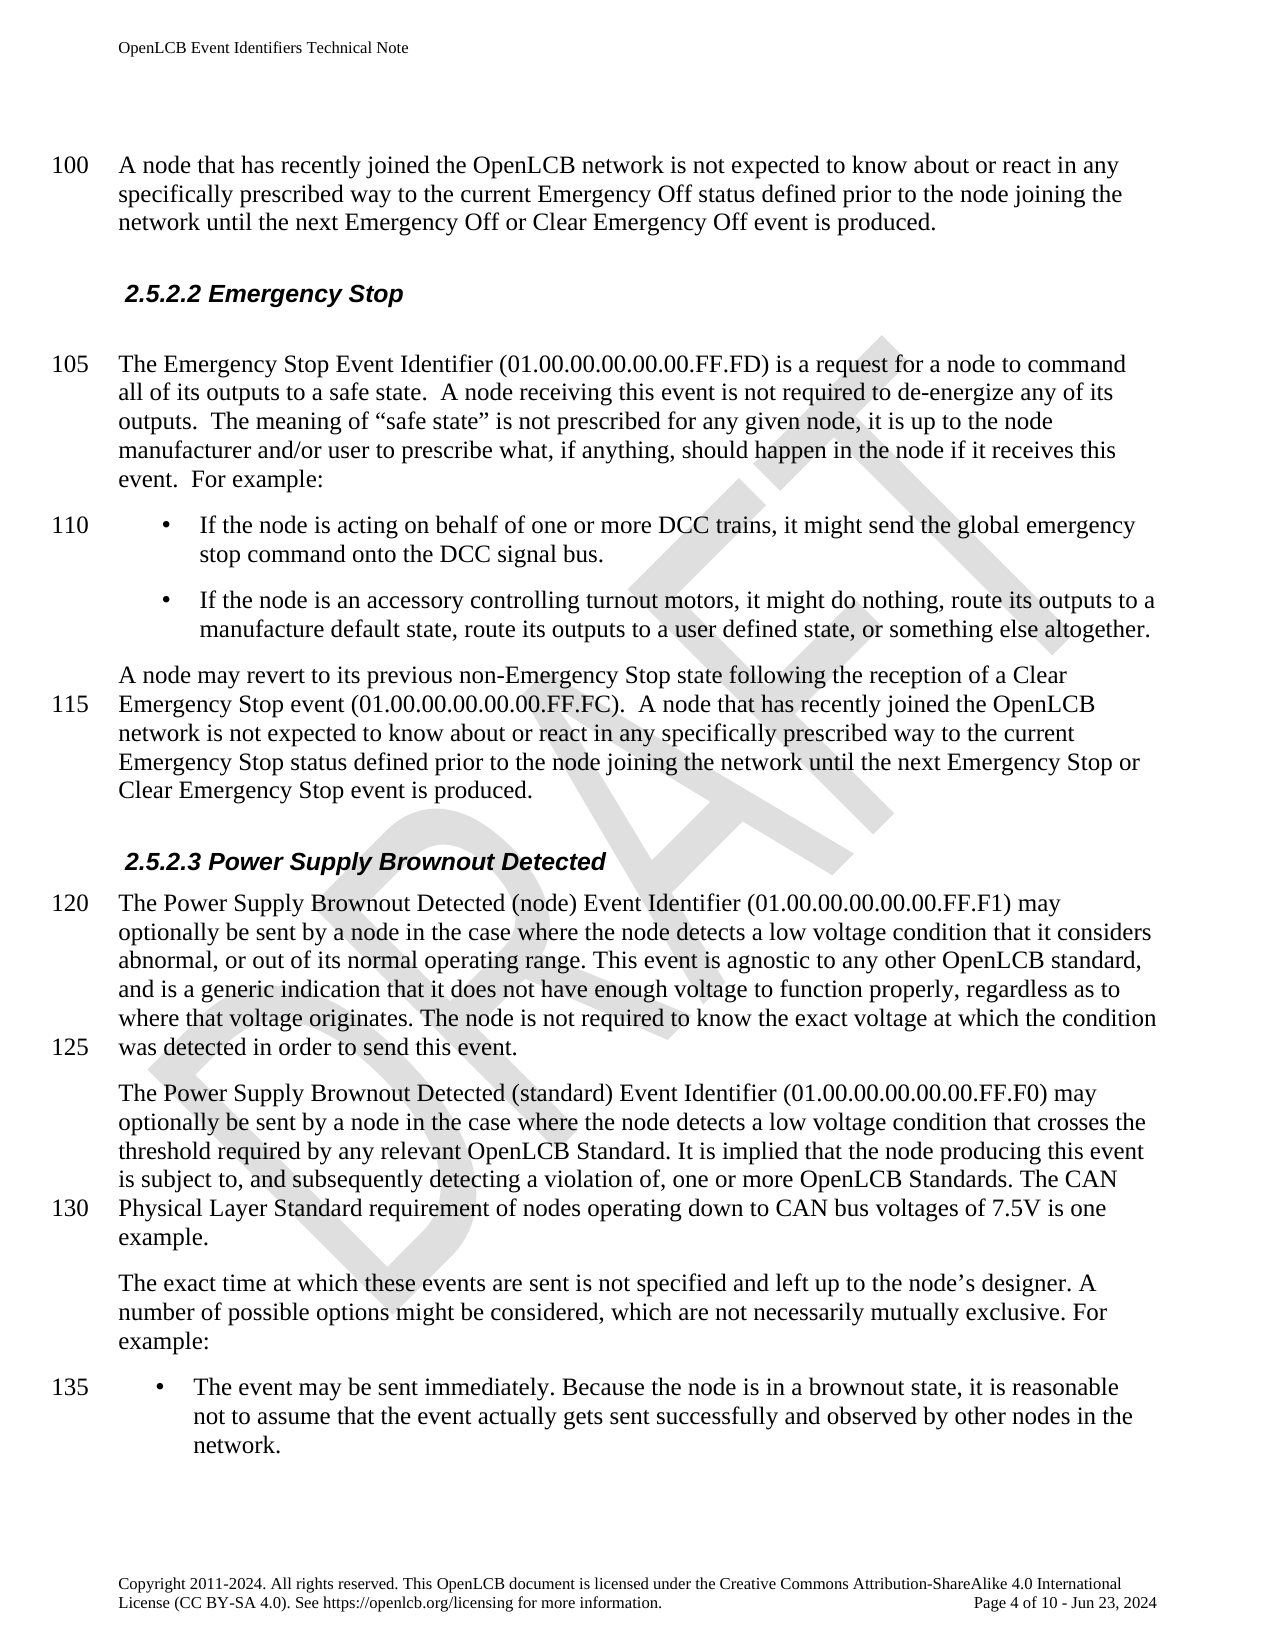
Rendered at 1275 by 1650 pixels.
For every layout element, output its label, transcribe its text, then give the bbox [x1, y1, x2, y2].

text A node may revert to its previous non-Emergency Stop state following the reception of a Clear Emergency Stop event (01.00.00.00.00.00.FF.FC). A node that has recently joined the OpenLCB network is not expected to know about or react in any specifically prescribed way to the current Emergency Stop status defined prior to the node joining the network until the next Emergency Stop or Clear Emergency Stop event is produced. [118, 661, 841, 804]
text The Emergency Stop Event Identifier (01.00.00.00.00.00.FF.FD) is a request for a node to command all of its outputs to a safe state. A node receiving this event is not required to de-energize any of its outputs. The meaning of “safe state” is not prescribed for any given node, it is up to the node manufacturer and/or user to prescribe what, if anything, should happen in the node if it receives this event. For example: [118, 349, 887, 492]
list If the node is acting on behalf of one or more DCC trains, it might send the global emergency stop command onto the DCC signal bus. [705, 510, 963, 568]
text The Power Supply Brownout Detected (standard) Event Identifier (01.00.00.00.00.00.FF.F0) may optionally be sent by a node in the case where the node detects a low voltage condition that crosses the threshold required by any relevant OpenLCB Standard. It is implied that the node producing this event is subject to, and subsequently detecting a violation of, one or more OpenLCB Standards. The CAN Physical Layer Standard requirement of nodes operating down to CAN bus voltages of 7.5V is one example. [118, 1078, 327, 1251]
list If the node is an accessory controlling turnout motors, it might do nothing, route its outputs to a manufacture default state, route its outputs to a user defined state, or something else altogether. [677, 585, 1038, 643]
text A node may revert to its previous non-Emergency Stop state following the reception of a Clear Emergency Stop event (01.00.00.00.00.00.FF.FC). A node that has recently joined the OpenLCB network is not expected to know about or react in any specifically prescribed way to the current Emergency Stop status defined prior to the node joining the network until the next Emergency Stop or Clear Emergency Stop event is produced. [562, 712, 709, 804]
list If the node is an accessory controlling turnout motors, it might do nothing, route its outputs to a manufacture default state, route its outputs to a user defined state, or something else altogether. [162, 585, 680, 643]
text The exact time at which these events are sent is not specified and left up to the node’s designer. A number of possible options might be considered, which are not necessarily mutually exclusive. For example: [118, 1268, 1157, 1355]
text The Emergency Stop Event Identifier (01.00.00.00.00.00.FF.FD) is a request for a node to command all of its outputs to a safe state. A node receiving this event is not required to de-energize any of its outputs. The meaning of “safe state” is not prescribed for any given node, it is up to the node manufacturer and/or user to prescribe what, if anything, should happen in the node if it receives this event. For example: [857, 349, 1157, 492]
text The Power Supply Brownout Detected (node) Event Identifier (01.00.00.00.00.00.FF.F1) may optionally be sent by a node in the case where the node detects a low voltage condition that it considers abnormal, or out of its normal operating range. This event is agnostic to any other OpenLCB standard, and is a generic indication that it does not have enough voltage to function properly, regardless as to where that voltage originates. The node is not required to know the exact voltage at which the condition was detected in order to send this event. [361, 888, 515, 1000]
subtitle Power Supply Brownout Detected [833, 847, 1157, 876]
list The event may be sent immediately. Because the node is in a brownout state, it is reasonable not to assume that the event actually gets sent successfully and observed by other nodes in the network. [156, 1372, 1157, 1459]
text A node may revert to its previous non-Emergency Stop state following the reception of a Clear Emergency Stop event (01.00.00.00.00.00.FF.FC). A node that has recently joined the OpenLCB network is not expected to know about or react in any specifically prescribed way to the current Emergency Stop status defined prior to the node joining the network until the next Emergency Stop or Clear Emergency Stop event is produced. [796, 661, 1157, 804]
text The Power Supply Brownout Detected (standard) Event Identifier (01.00.00.00.00.00.FF.F0) may optionally be sent by a node in the case where the node detects a low voltage condition that crosses the threshold required by any relevant OpenLCB Standard. It is implied that the node producing this event is subject to, and subsequently detecting a violation of, one or more OpenLCB Standards. The CAN Physical Layer Standard requirement of nodes operating down to CAN bus voltages of 7.5V is one example. [425, 1078, 1157, 1251]
text The Power Supply Brownout Detected (standard) Event Identifier (01.00.00.00.00.00.FF.F0) may optionally be sent by a node in the case where the node detects a low voltage condition that crosses the threshold required by any relevant OpenLCB Standard. It is implied that the node producing this event is subject to, and subsequently detecting a violation of, one or more OpenLCB Standards. The CAN Physical Layer Standard requirement of nodes operating down to CAN bus voltages of 7.5V is one example. [200, 1078, 440, 1251]
list If the node is an accessory controlling turnout motors, it might do nothing, route its outputs to a manufacture default state, route its outputs to a user defined state, or something else altogether. [1026, 585, 1157, 643]
subtitle Power Supply Brownout Detected [513, 847, 627, 876]
text The Power Supply Brownout Detected (node) Event Identifier (01.00.00.00.00.00.FF.F1) may optionally be sent by a node in the case where the node detects a low voltage condition that it considers abnormal, or out of its normal operating range. This event is agnostic to any other OpenLCB standard, and is a generic indication that it does not have enough voltage to function properly, regardless as to where that voltage originates. The node is not required to know the exact voltage at which the condition was detected in order to send this event. [477, 888, 1157, 1061]
subtitle Power Supply Brownout Detected [118, 847, 368, 876]
list If the node is acting on behalf of one or more DCC trains, it might send the global emergency stop command onto the DCC signal bus. [951, 510, 1157, 568]
subtitle Power Supply Brownout Detected [396, 847, 496, 876]
list If the node is acting on behalf of one or more DCC trains, it might send the global emergency stop command onto the DCC signal bus. [162, 510, 705, 568]
subtitle Emergency Stop [118, 279, 1157, 307]
subtitle Power Supply Brownout Detected [690, 847, 831, 876]
text A node that has recently joined the OpenLCB network is not expected to know about or react in any specifically prescribed way to the current Emergency Off status defined prior to the node joining the network until the next Emergency Off or Clear Emergency Off event is produced. [118, 150, 1157, 236]
text The Power Supply Brownout Detected (node) Event Identifier (01.00.00.00.00.00.FF.F1) may optionally be sent by a node in the case where the node detects a low voltage condition that it considers abnormal, or out of its normal operating range. This event is agnostic to any other OpenLCB standard, and is a generic indication that it does not have enough voltage to function properly, regardless as to where that voltage originates. The node is not required to know the exact voltage at which the condition was detected in order to send this event. [118, 888, 466, 1061]
